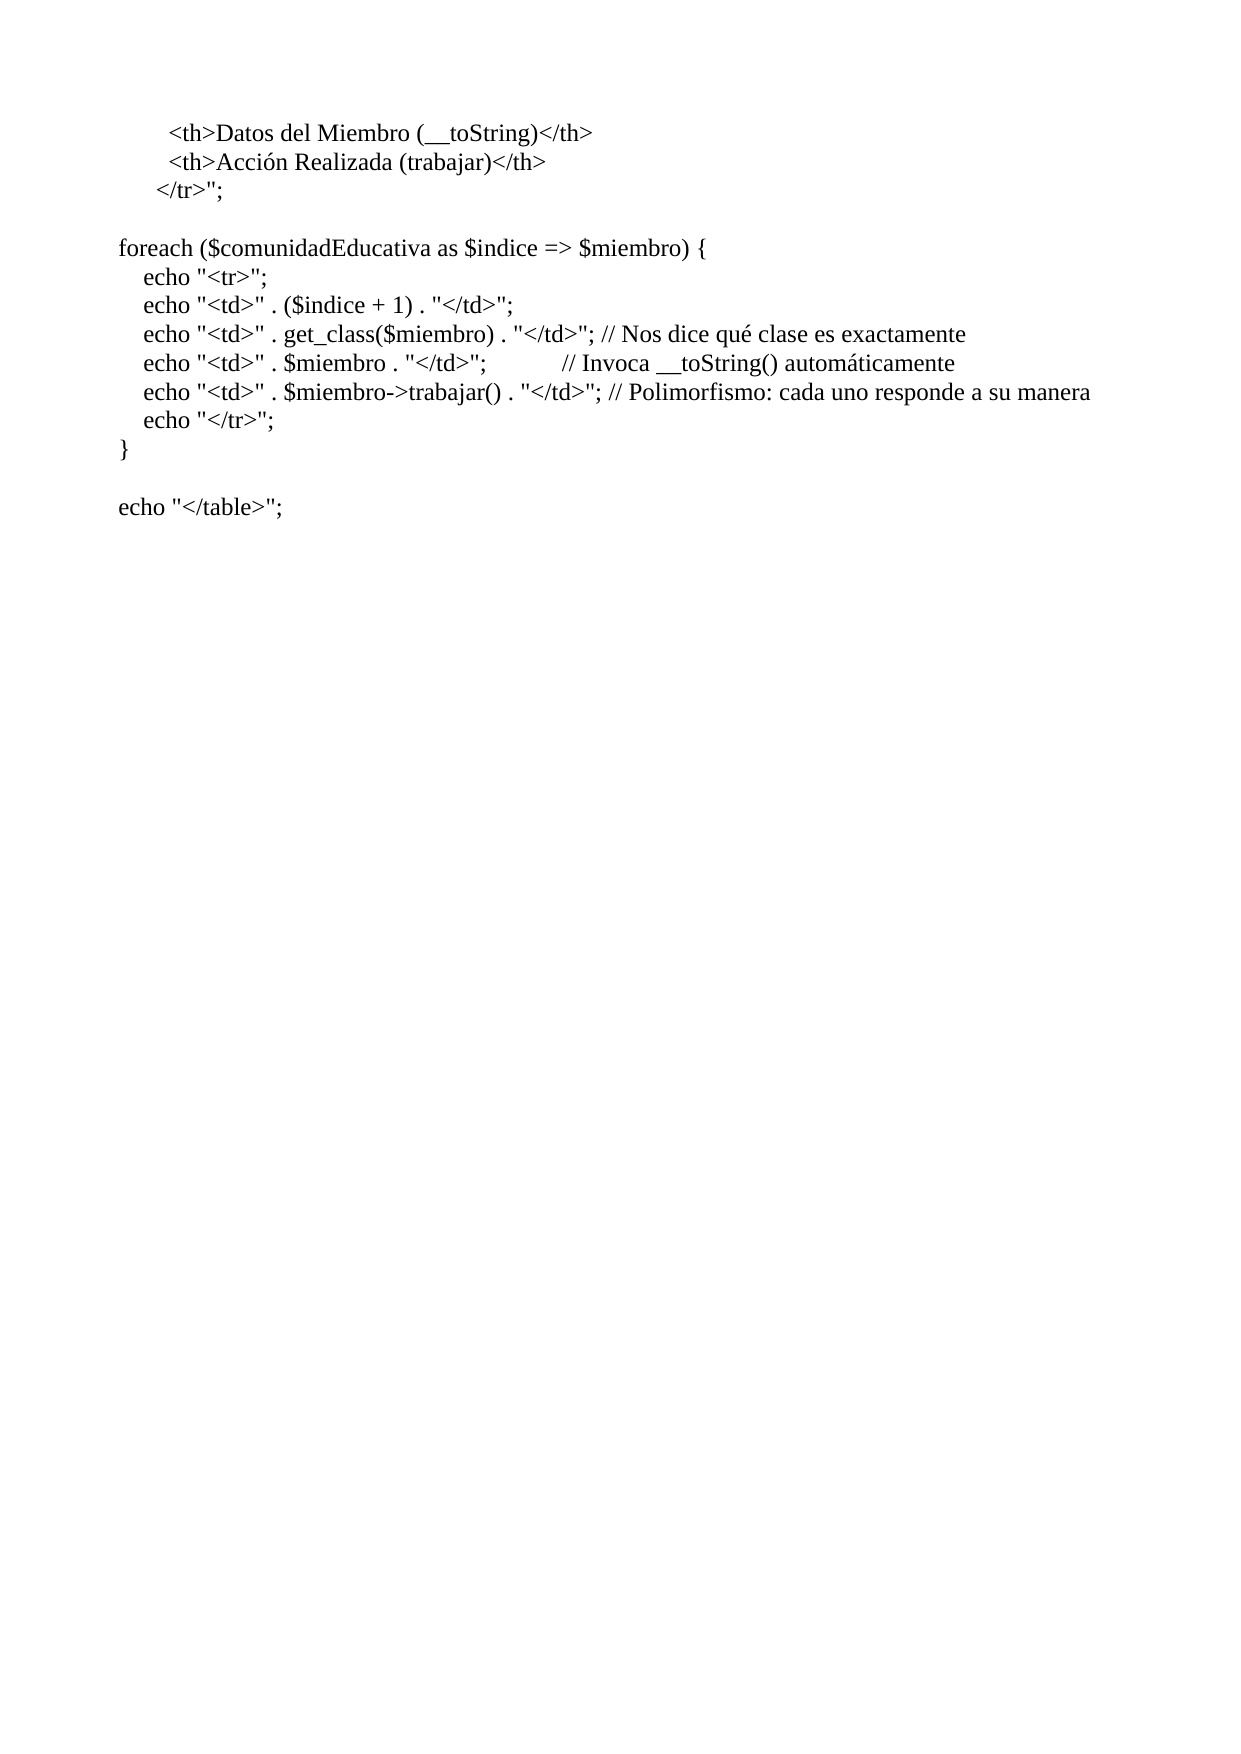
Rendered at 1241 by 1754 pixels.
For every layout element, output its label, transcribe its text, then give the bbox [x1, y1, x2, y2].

text <th>Acción Realizada (trabajar)</th> [118, 147, 1122, 176]
text <th>Datos del Miembro (__toString)</th> [118, 118, 1122, 147]
text foreach ($comunidadEducativa as $indice => $miembro) { [118, 233, 1122, 262]
text echo "<tr>"; [118, 262, 1122, 291]
text echo "<td>" . ($indice + 1) . "</td>"; [118, 291, 1122, 319]
text </tr>"; [118, 176, 1122, 204]
text echo "</table>"; [118, 492, 1122, 521]
text echo "</tr>"; [118, 406, 1122, 434]
text echo "<td>" . $miembro . "</td>"; // Invoca __toString() automáticamente [118, 348, 1122, 377]
text echo "<td>" . get_class($miembro) . "</td>"; // Nos dice qué clase es exactamente [118, 319, 1122, 348]
text echo "<td>" . $miembro->trabajar() . "</td>"; // Polimorfismo: cada uno responde a su manera [118, 377, 1122, 406]
text } [118, 434, 1122, 463]
